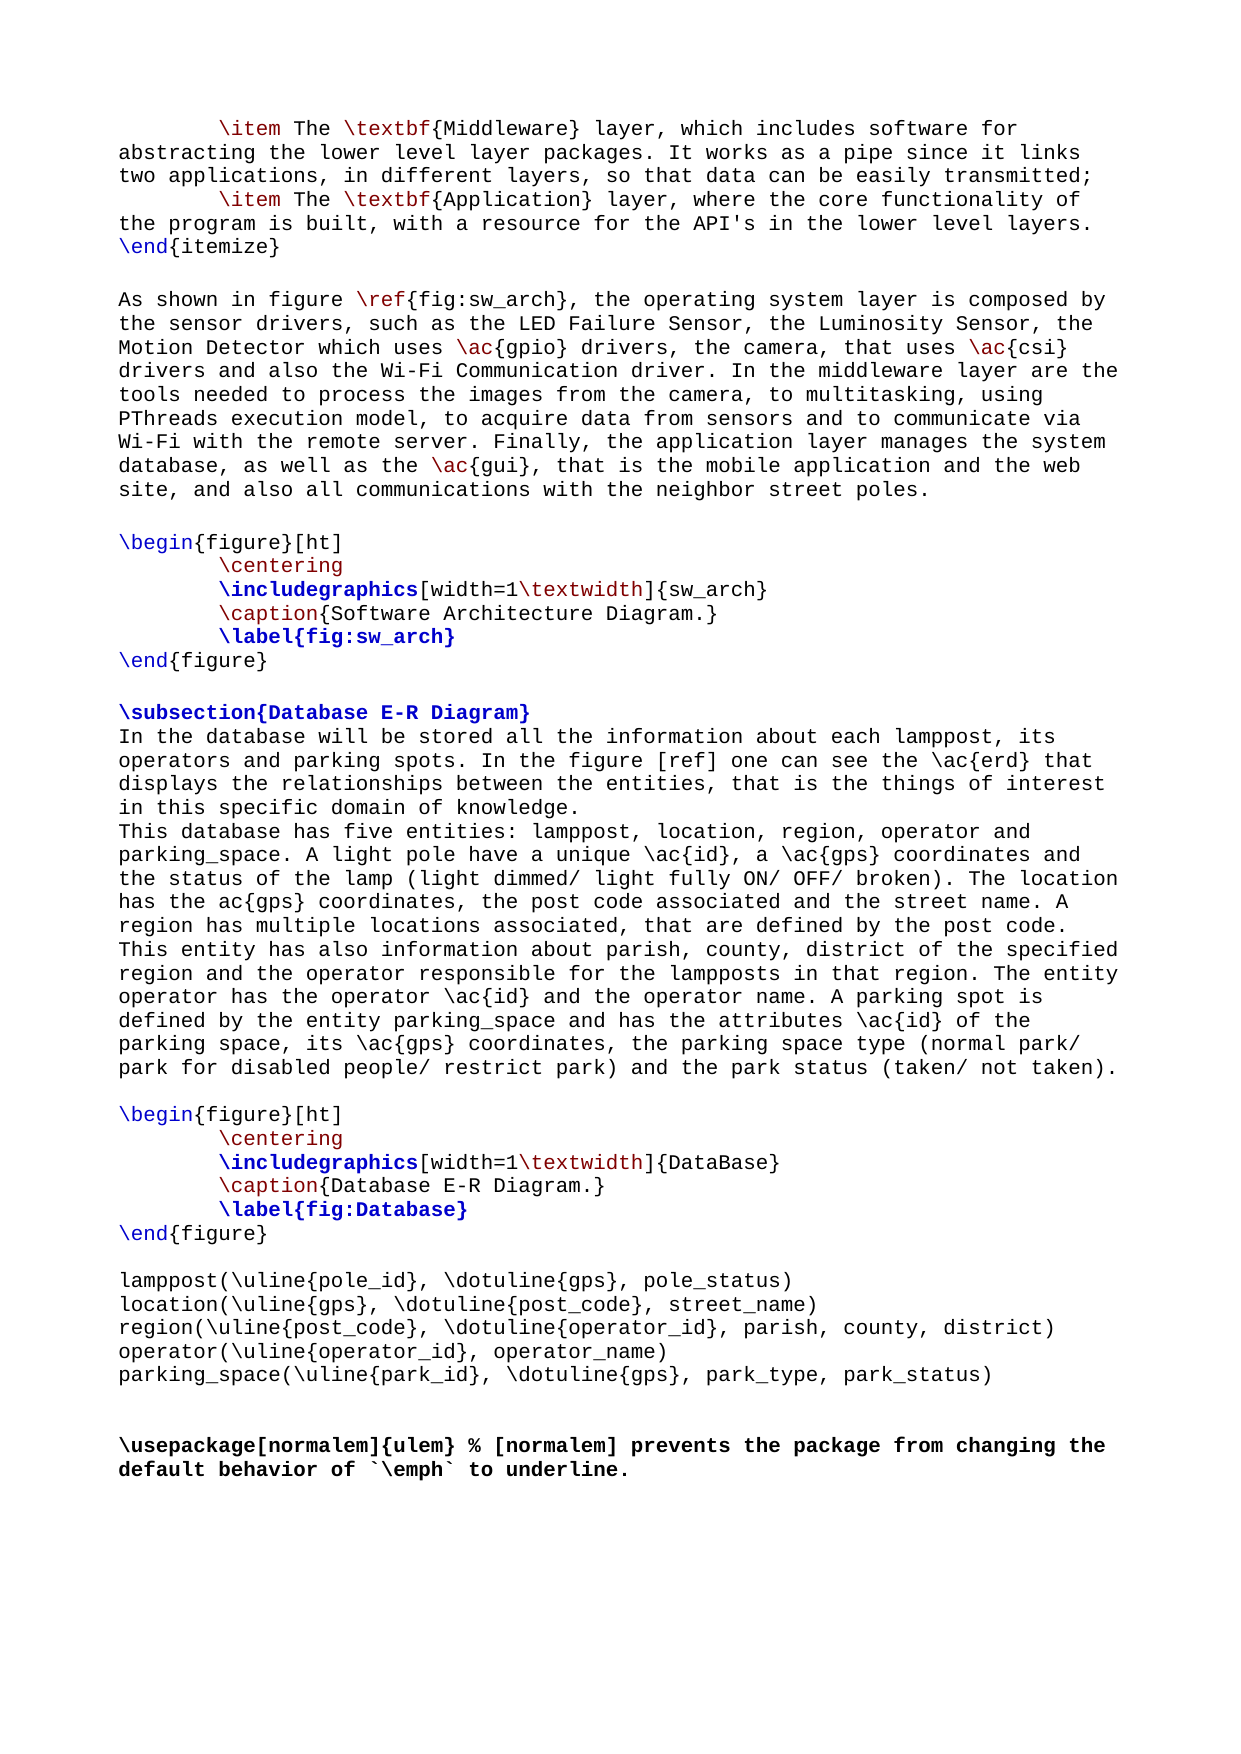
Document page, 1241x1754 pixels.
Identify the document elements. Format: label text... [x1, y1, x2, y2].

text \label{fig:sw_arch} [118, 626, 1122, 650]
text \includegraphics[width=1\textwidth]{sw_arch} [118, 579, 1122, 603]
text In the database will be stored all the information about each lamppost, its operators and parking spots. In the figure [ref] one can see the \ac{erd} that displays the relationships between the entities, that is the things of interest in this specific domain of knowledge. [118, 726, 1122, 821]
text \centering [118, 555, 1122, 579]
text \end{figure} [118, 1223, 1122, 1246]
text \usepackage[normalem]{ulem} % [normalem] prevents the package from changing the default behavior of `\emph` to underline. [118, 1435, 1122, 1483]
text parking_space(\uline{park_id}, \dotuline{gps}, park_type, park_status) [118, 1364, 1122, 1388]
text \label{fig:Database} [118, 1199, 1122, 1223]
text \centering [118, 1128, 1122, 1152]
text As shown in figure \ref{fig:sw_arch}, the operating system layer is composed by the sensor drivers, such as the LED Failure Sensor, the Luminosity Sensor, the Motion Detector which uses \ac{gpio} drivers, the camera, that uses \ac{csi} drivers and also the Wi-Fi Communication driver. In the middleware layer are the tools needed to process the images from the camera, to multitasking, using PThreads execution model, to acquire data from sensors and to communicate via Wi-Fi with the remote server. Finally, the application layer manages the system database, as well as the \ac{gui}, that is the mobile application and the web site, and also all communications with the neighbor street poles. [118, 289, 1122, 502]
text \end{itemize} [118, 236, 1122, 260]
text \includegraphics[width=1\textwidth]{DataBase} [118, 1152, 1122, 1175]
text \begin{figure}[ht] [118, 1104, 1122, 1128]
text location(\uline{gps}, \dotuline{post_code}, street_name) [118, 1293, 1122, 1317]
text This database has five entities: lamppost, location, region, operator and parking_space. A light pole have a unique \ac{id}, a \ac{gps} coordinates and the status of the lamp (light dimmed/ light fully ON/ OFF/ broken). The location has the ac{gps} coordinates, the post code associated and the street name. A region has multiple locations associated, that are defined by the post code. This entity has also information about parish, county, district of the specified region and the operator responsible for the lampposts in that region. The entity operator has the operator \ac{id} and the operator name. A parking spot is defined by the entity parking_space and has the attributes \ac{id} of the parking space, its \ac{gps} coordinates, the parking space type (normal park/ park for disabled people/ restrict park) and the park status (taken/ not taken). [118, 821, 1122, 1081]
text operator(\uline{operator_id}, operator_name) [118, 1341, 1122, 1364]
text \caption{Software Architecture Diagram.} [118, 603, 1122, 626]
text lamppost(\uline{pole_id}, \dotuline{gps}, pole_status) [118, 1270, 1122, 1293]
text \item The \textbf{Middleware} layer, which includes software for abstracting the lower level layer packages. It works as a pipe since it links two applications, in different layers, so that data can be easily transmitted; [118, 118, 1122, 189]
text \begin{figure}[ht] [118, 532, 1122, 555]
text region(\uline{post_code}, \dotuline{operator_id}, parish, county, district) [118, 1317, 1122, 1341]
text \caption{Database E-R Diagram.} [118, 1175, 1122, 1199]
text \subsection{Database E-R Diagram} [118, 702, 1122, 726]
text \item The \textbf{Application} layer, where the core functionality of the program is built, with a resource for the API's in the lower level layers. [118, 189, 1122, 236]
text \end{figure} [118, 650, 1122, 674]
